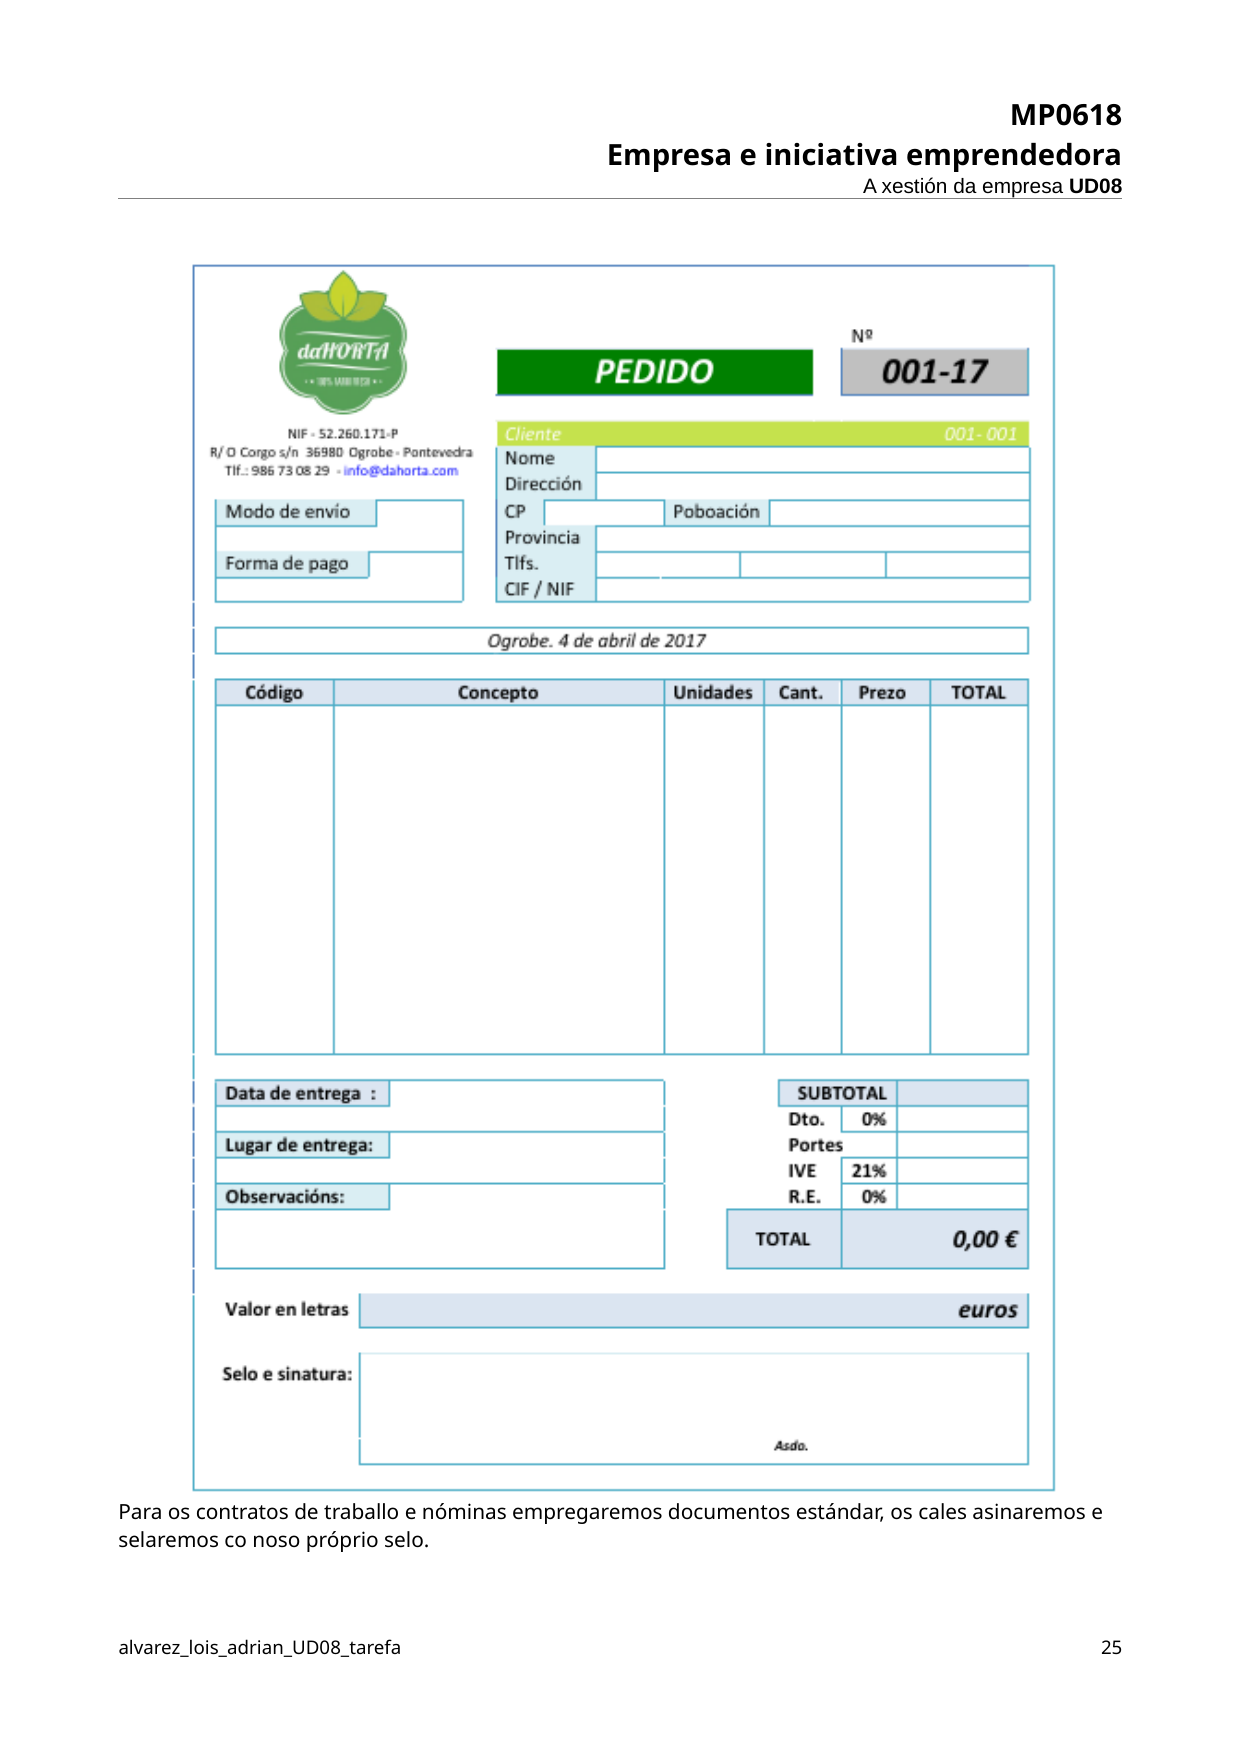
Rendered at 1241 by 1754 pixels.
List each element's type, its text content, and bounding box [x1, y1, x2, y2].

text Para os contratos de traballo e nóminas empregaremos documentos estándar, os cales asinaremos e selaremos co noso próprio selo. [118, 256, 1122, 1554]
picture [182, 256, 1058, 1497]
